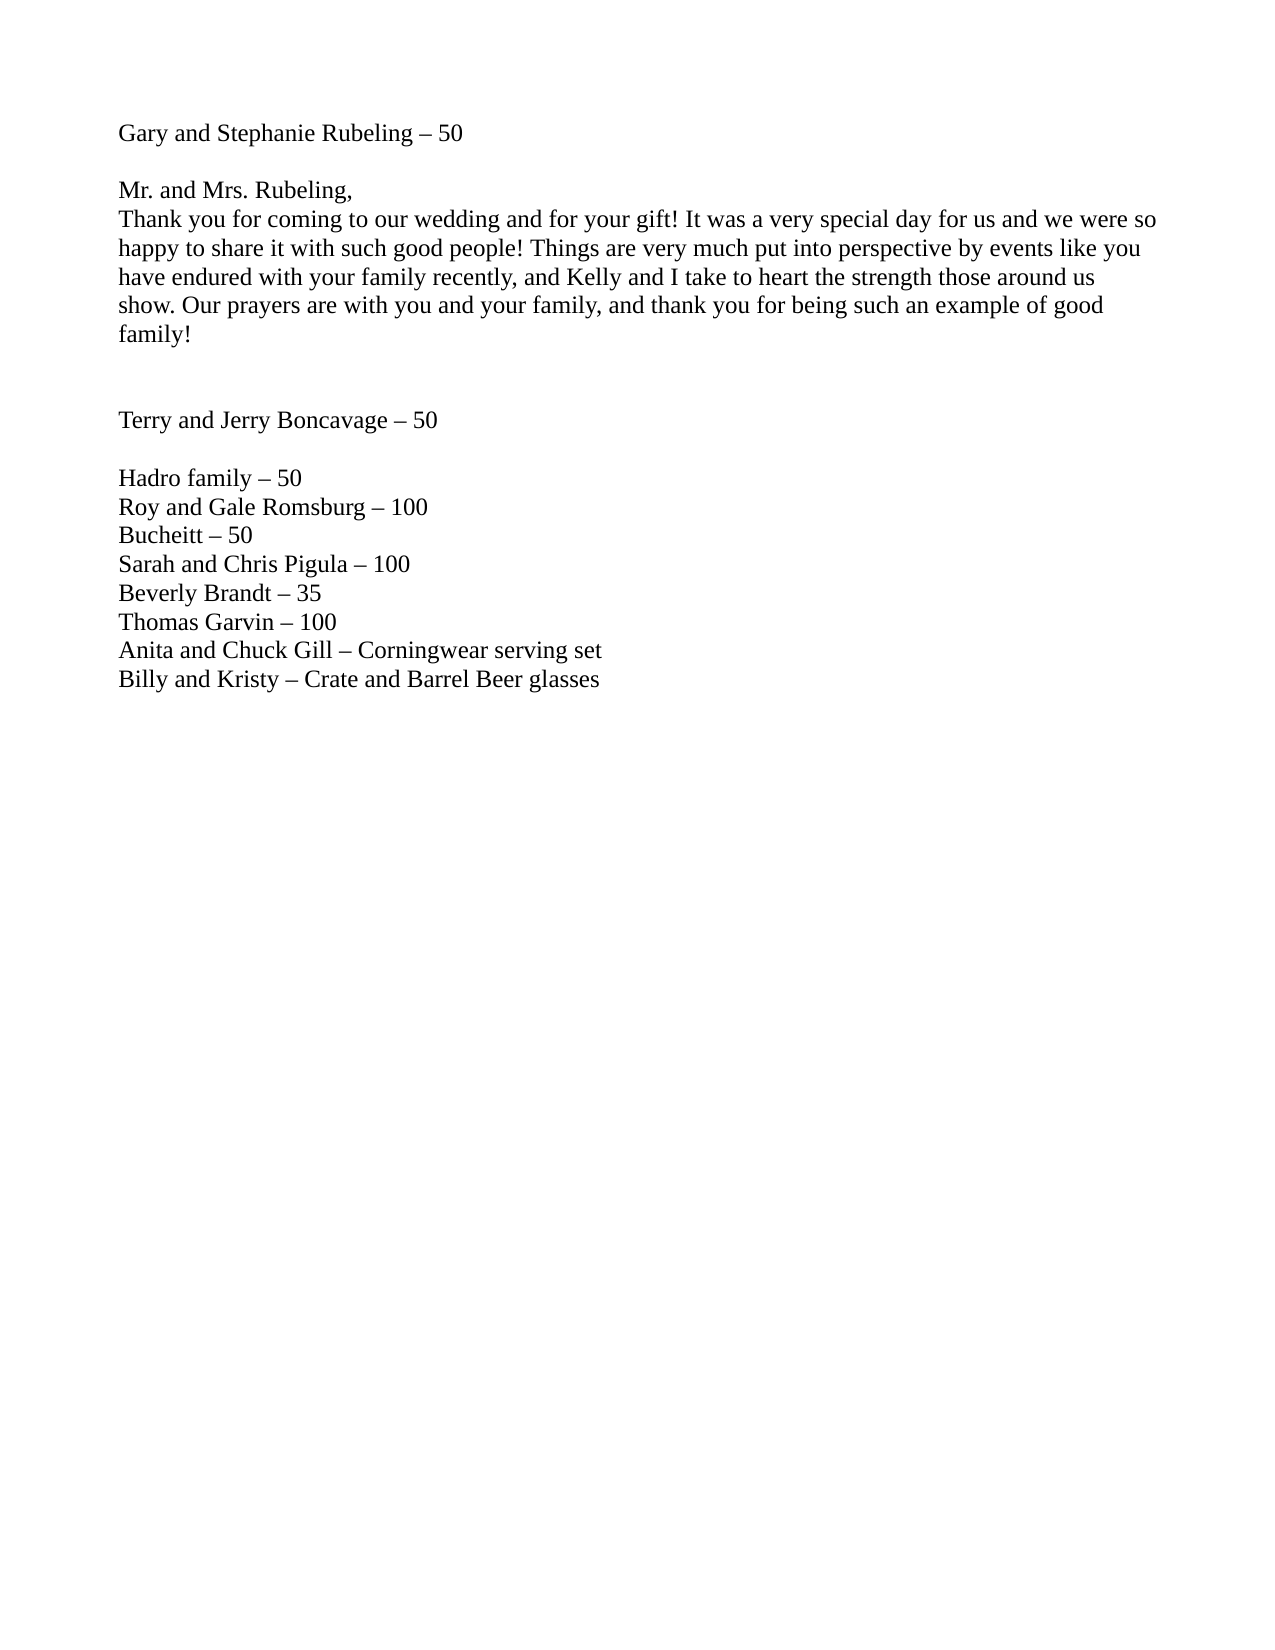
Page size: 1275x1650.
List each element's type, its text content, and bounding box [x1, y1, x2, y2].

text Terry and Jerry Boncavage – 50 [118, 406, 1157, 434]
text Thomas Garvin – 100 [118, 607, 1157, 636]
text Beverly Brandt – 35 [118, 578, 1157, 607]
text Mr. and Mrs. Rubeling, [118, 176, 1157, 204]
text Billy and Kristy – Crate and Barrel Beer glasses [118, 664, 1157, 693]
text Hadro family – 50 [118, 463, 1157, 492]
text Gary and Stephanie Rubeling – 50 [118, 118, 1157, 147]
text Sarah and Chris Pigula – 100 [118, 549, 1157, 578]
text Anita and Chuck Gill – Corningwear serving set [118, 636, 1157, 664]
text Thank you for coming to our wedding and for your gift! It was a very special day for us and we were so happy to share it with such good people! Things are very much put into perspective by events like you have endured with your family recently, and Kelly and I take to heart the strength those around us show. Our prayers are with you and your family, and thank you for being such an example of good family! [118, 204, 1157, 348]
text Bucheitt – 50 [118, 521, 1157, 549]
text Roy and Gale Romsburg – 100 [118, 492, 1157, 521]
